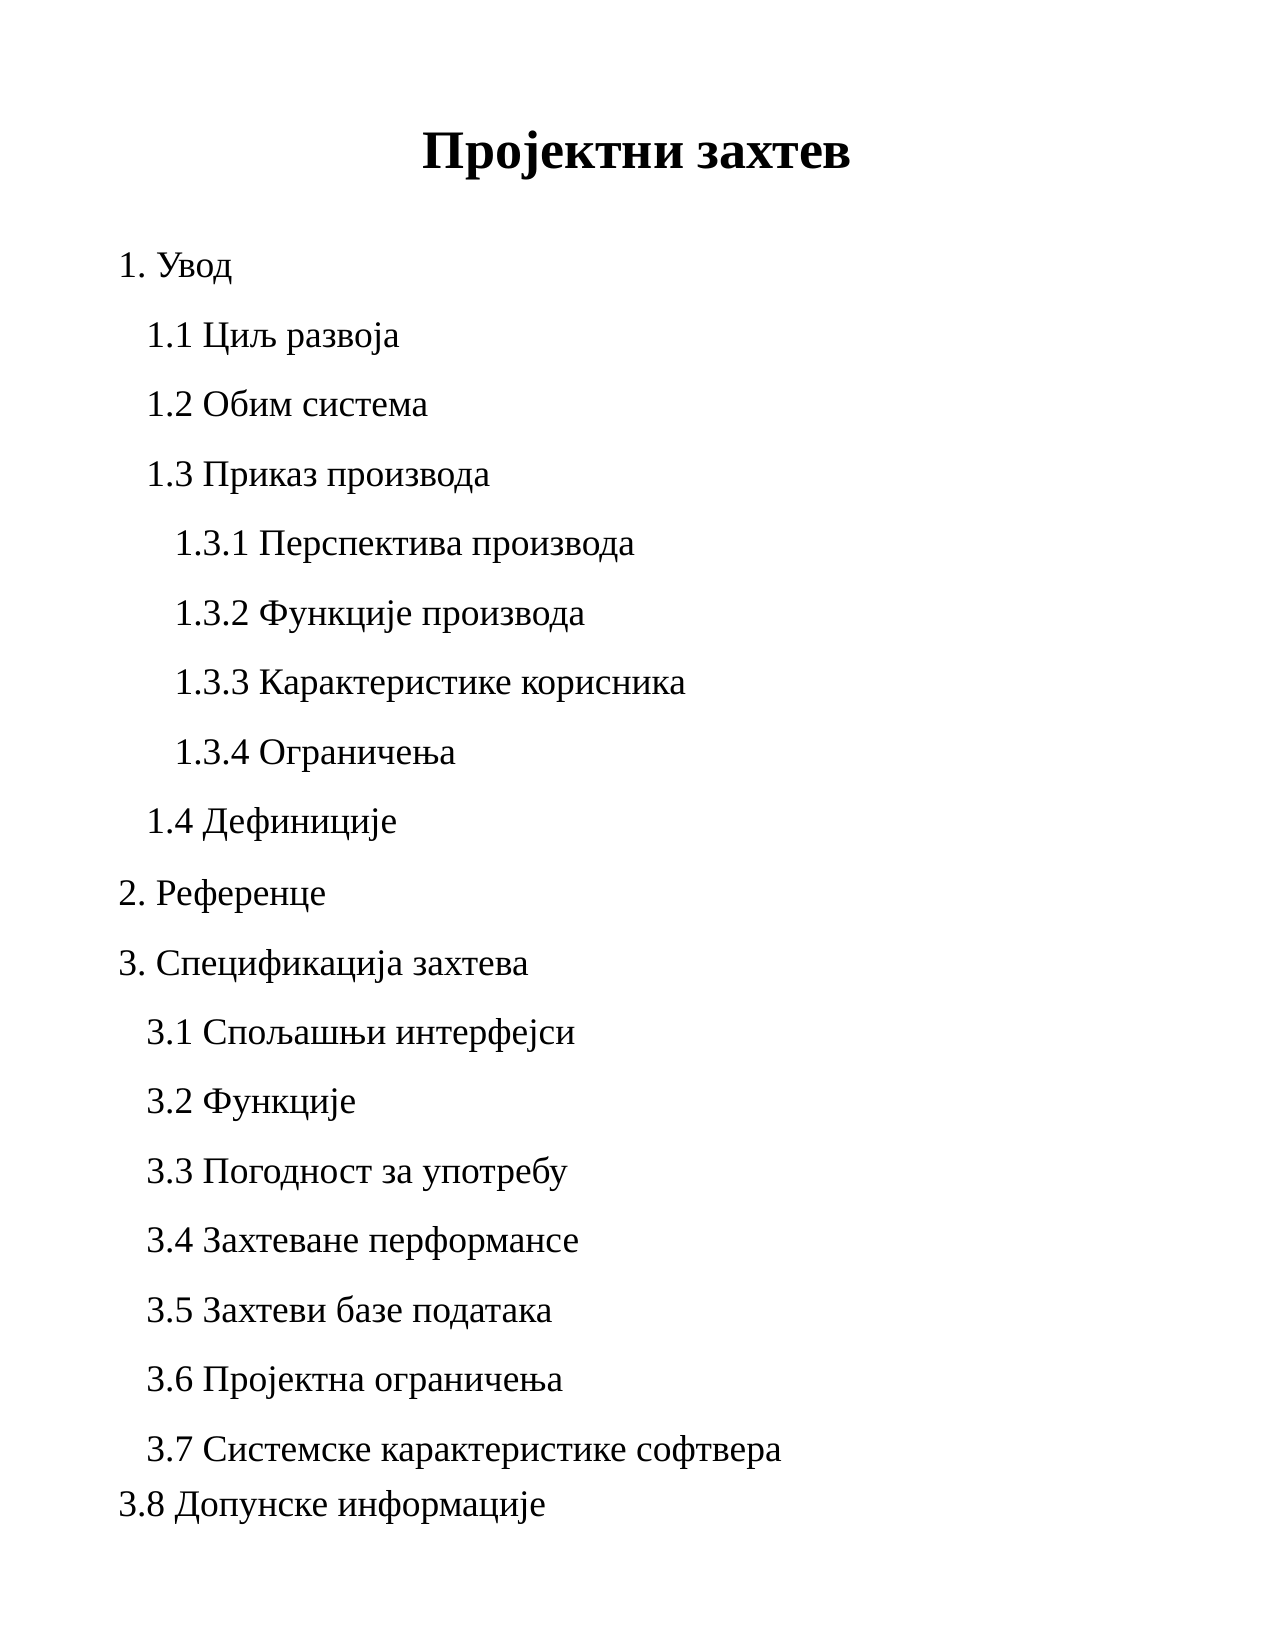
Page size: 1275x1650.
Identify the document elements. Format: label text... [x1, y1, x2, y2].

text 3.6 Пројектна ограничења [118, 1357, 1157, 1400]
text 2. Референце [118, 870, 1157, 913]
text 1.1 Циљ развоја [118, 312, 1157, 355]
text 3.5 Захтеви базе података [118, 1287, 1157, 1330]
text 3.7 Системске карактеристике софтвера [118, 1426, 1157, 1469]
text 1.3.1 Перспектива производа [118, 521, 1157, 564]
text 3.4 Захтеване перформансе [118, 1218, 1157, 1261]
text 1.3.4 Ограничења [118, 729, 1157, 772]
text 3.3 Погодност за употребу [118, 1148, 1157, 1191]
text 3.8 Допунске информације [118, 1481, 1157, 1524]
text 1.3.3 Карактеристике корисника [118, 659, 1157, 703]
text 1. Увод [118, 243, 1157, 286]
text 3. Спецификација захтева [118, 940, 1157, 983]
text 3.2 Функције [118, 1079, 1157, 1122]
text 1.4 Дефиниције [118, 798, 1157, 842]
text 1.3 Приказ производа [118, 451, 1157, 494]
text Пројектни захтев [118, 118, 1157, 180]
text 1.3.2 Функције производа [118, 590, 1157, 633]
text 1.2 Обим система [118, 382, 1157, 425]
text 3.1 Спољашњи интерфејси [118, 1009, 1157, 1052]
